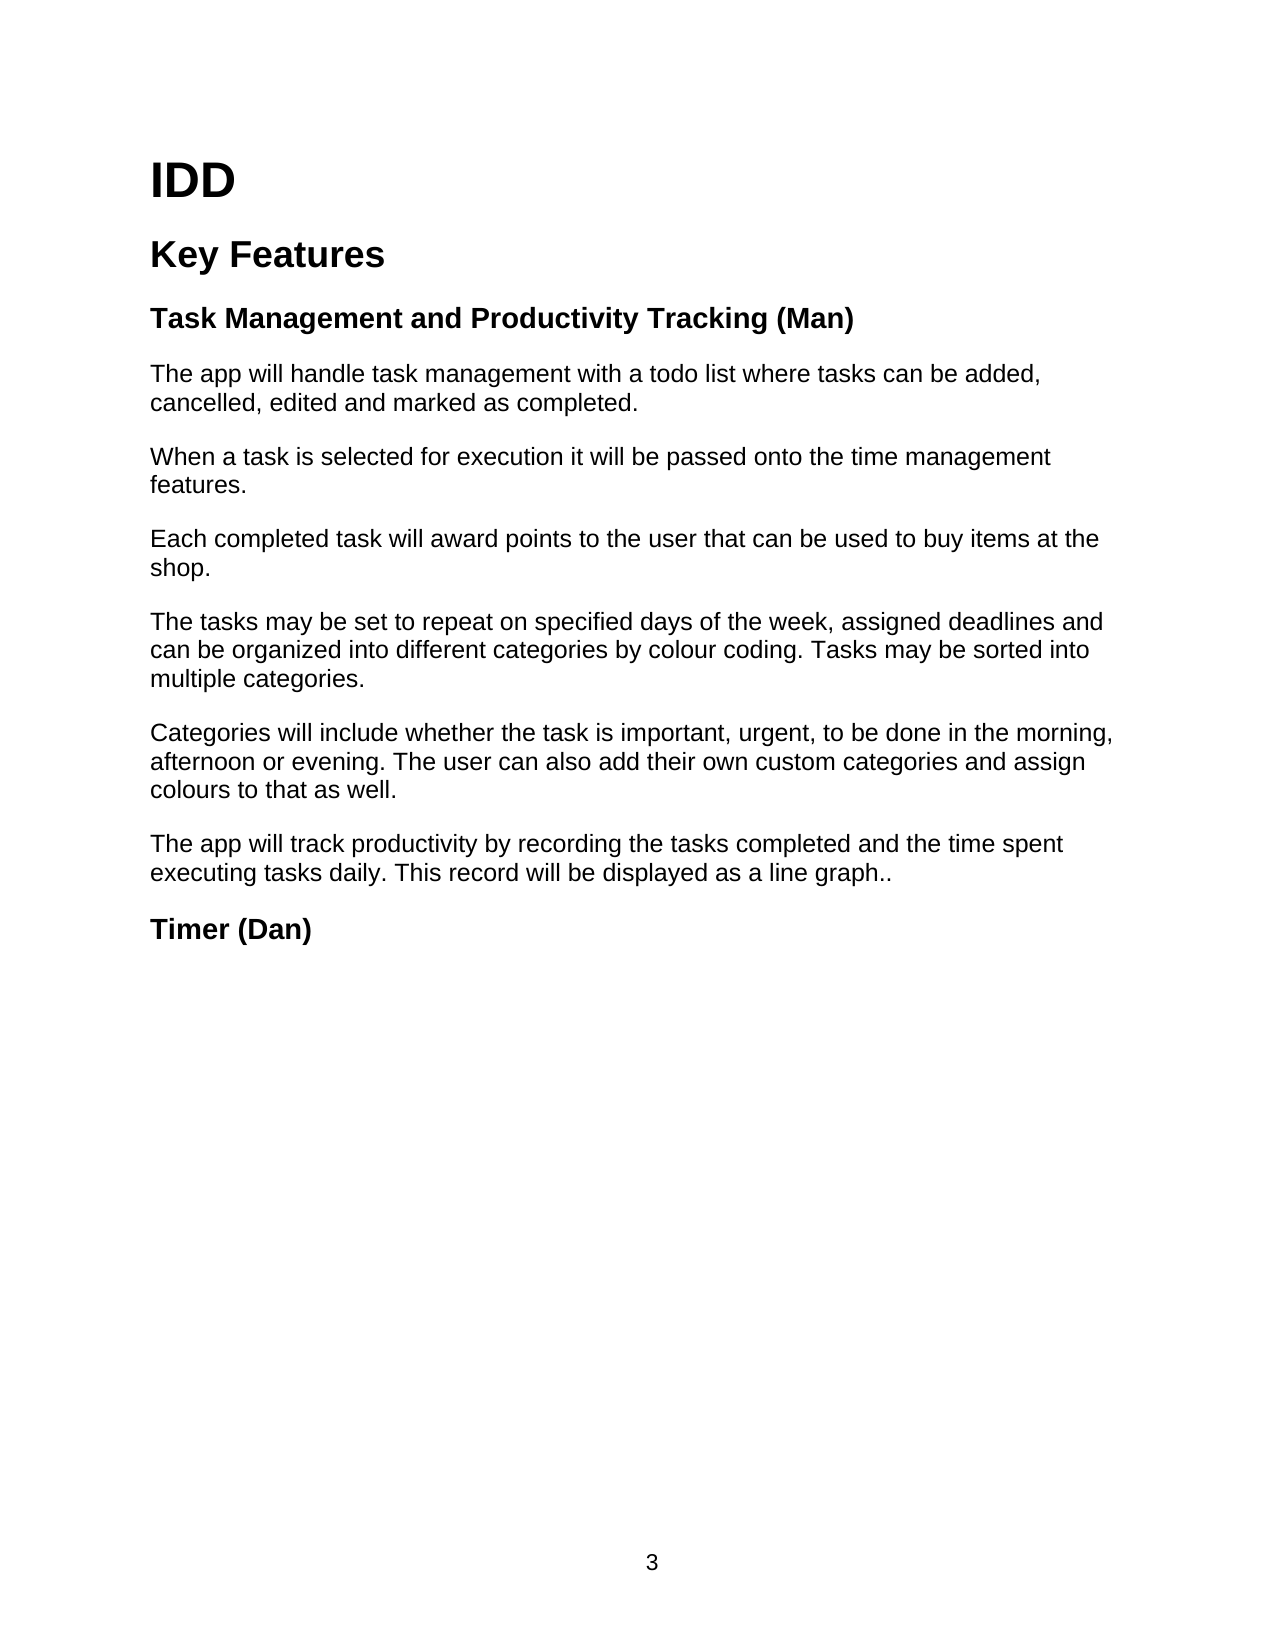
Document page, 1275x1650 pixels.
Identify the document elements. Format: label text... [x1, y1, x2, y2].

text Key Features [150, 232, 1125, 276]
text The app will track productivity by recording the tasks completed and the time spent executing tasks daily. This record will be displayed as a line graph.. [150, 829, 1125, 887]
text When a task is selected for execution it will be passed onto the time management features. [150, 442, 1125, 499]
text Categories will include whether the task is important, urgent, to be done in the morning, afternoon or evening. The user can also add their own custom categories and assign colours to that as well. [150, 718, 1125, 804]
text The tasks may be set to repeat on specified days of the week, assigned deadlines and can be organized into different categories by colour coding. Tasks may be sorted into multiple categories. [150, 607, 1125, 693]
text Each completed task will award points to the user that can be used to buy items at the shop. [150, 524, 1125, 582]
text The app will handle task management with a todo list where tasks can be added, cancelled, edited and marked as completed. [150, 359, 1125, 417]
text Timer (Dan) [150, 912, 1125, 945]
text IDD [150, 150, 1125, 207]
text Task Management and Productivity Tracking (Man) [150, 301, 1125, 334]
